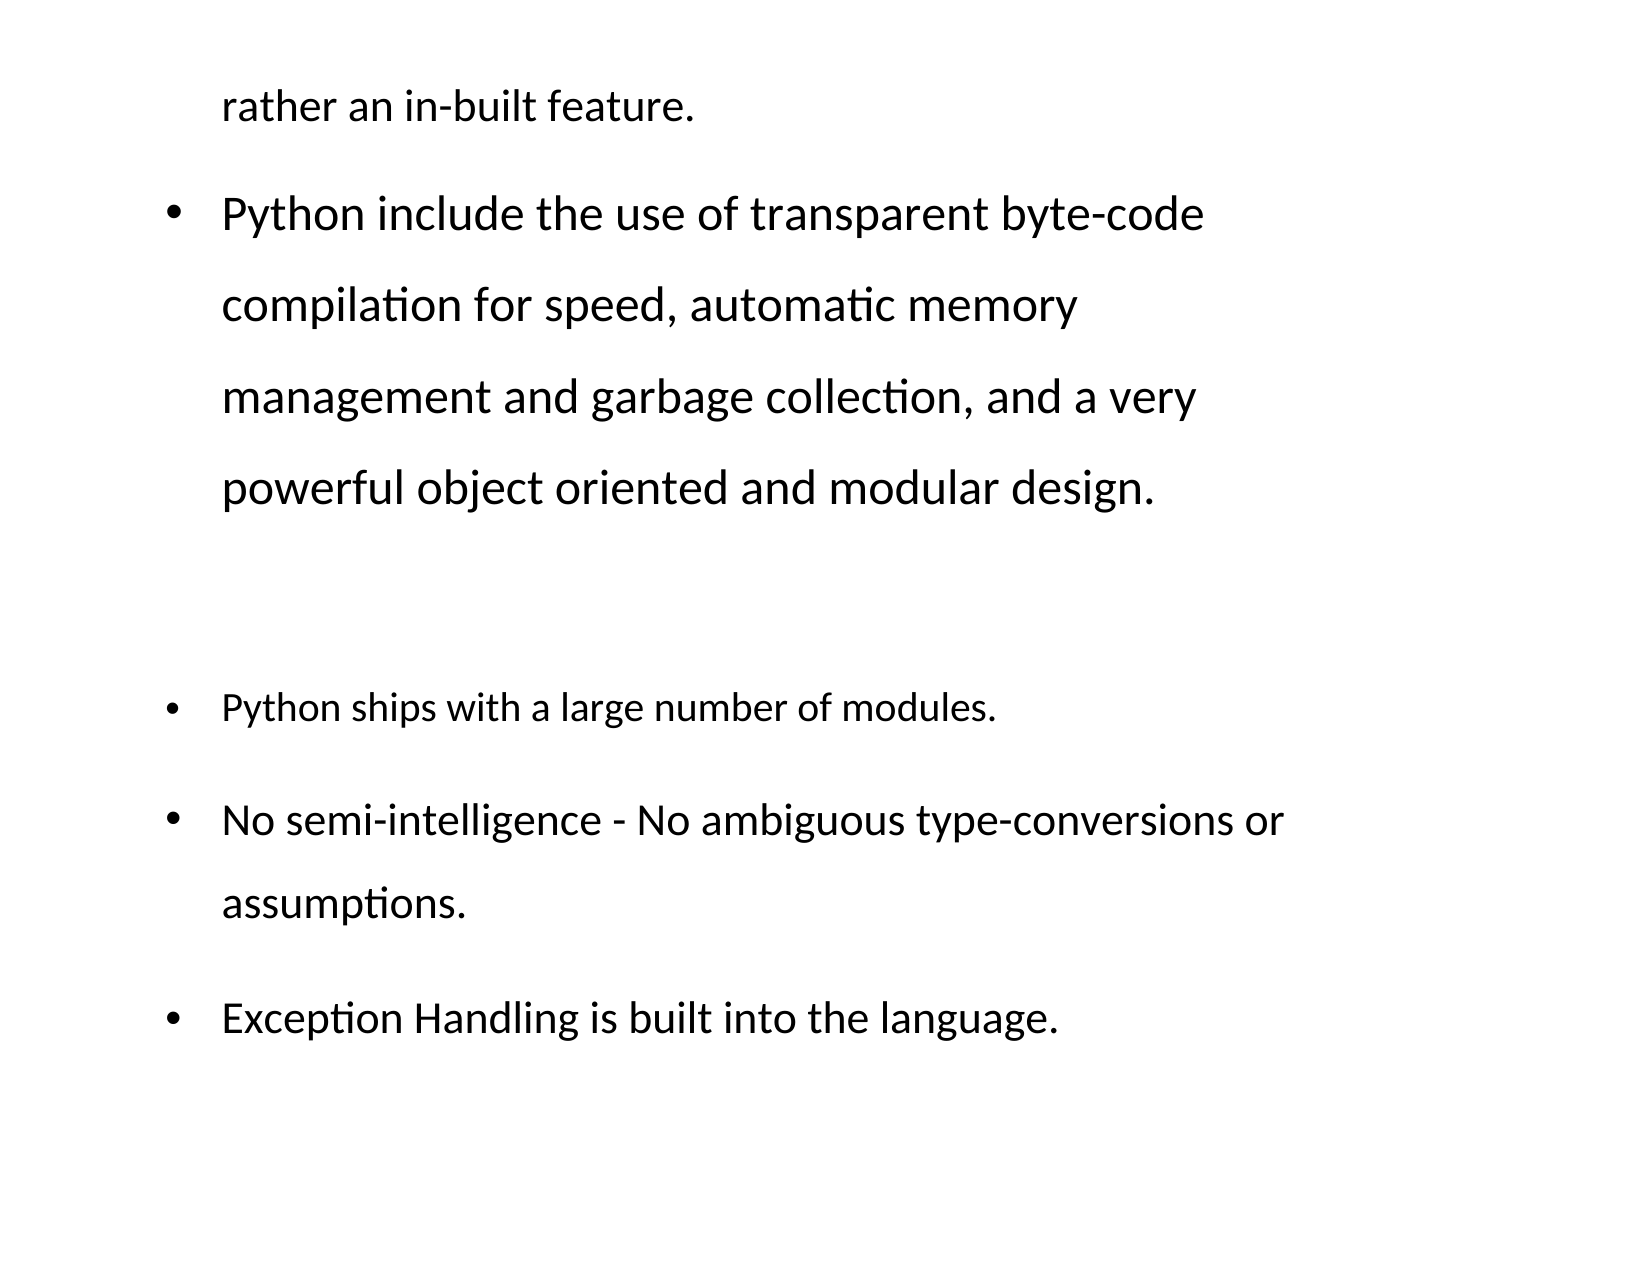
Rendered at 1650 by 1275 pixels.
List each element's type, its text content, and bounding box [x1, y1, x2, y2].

table_cell Exception Handling is built into the language. [221, 966, 1345, 1081]
table_cell Python include the use of transparent byte-code compilation for speed, automatic memory management and garbage collection, and a very powerful object oriented and modular design. [221, 164, 1345, 564]
table_cell Python ships with a large number of modules. [221, 564, 1345, 768]
table_cell • [75, 966, 221, 1081]
table_cell • [75, 564, 221, 768]
table_cell No semi-intelligence - No ambiguous type-conversions or assumptions. [221, 768, 1345, 966]
table_cell [75, 59, 221, 164]
table_cell rather an in-built feature. [221, 59, 1345, 164]
table_cell • [75, 768, 221, 966]
table_cell • [75, 164, 221, 564]
